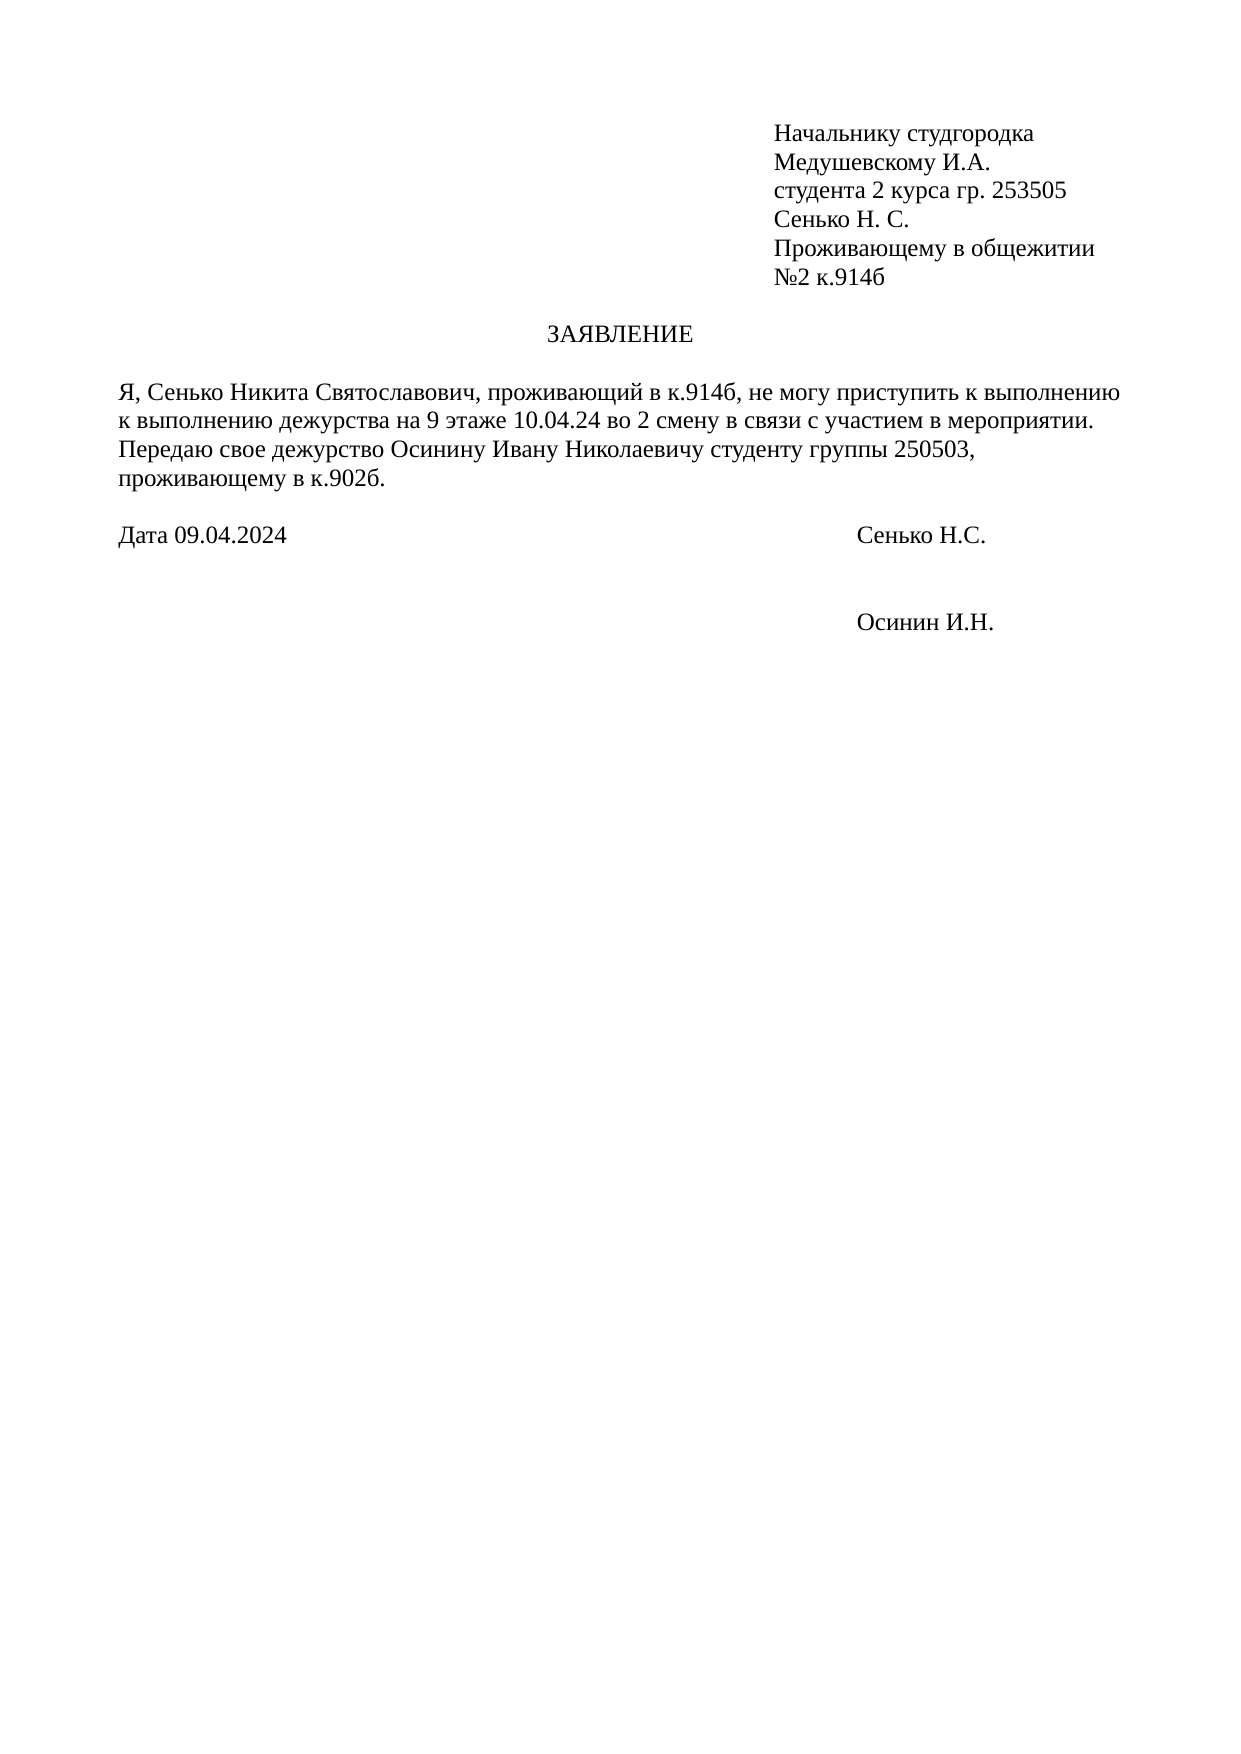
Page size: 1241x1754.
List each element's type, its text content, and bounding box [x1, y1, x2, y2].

text студента 2 курса гр. 253505 [118, 176, 1122, 204]
text Сенько Н. С. [118, 204, 1122, 233]
text Медушевскому И.А. [118, 147, 1122, 176]
text Осинин И.Н. [118, 607, 1122, 636]
text Проживающему в общежитии [118, 233, 1122, 262]
text ЗАЯВЛЕНИЕ [118, 319, 1122, 348]
text Начальнику студгородка [118, 118, 1122, 147]
text Я, Сенько Никита Святославович, проживающий в к.914б, не могу приступить к выполнению к выполнению дежурства на 9 этаже 10.04.24 во 2 смену в связи с участием в мероприятии. Передаю свое дежурство Осинину Ивану Николаевичу студенту группы 250503, проживающему в к.902б. [118, 377, 1122, 492]
text №2 к.914б [118, 262, 1122, 291]
text Дата 09.04.2024 Сенько Н.С. [118, 521, 1122, 549]
